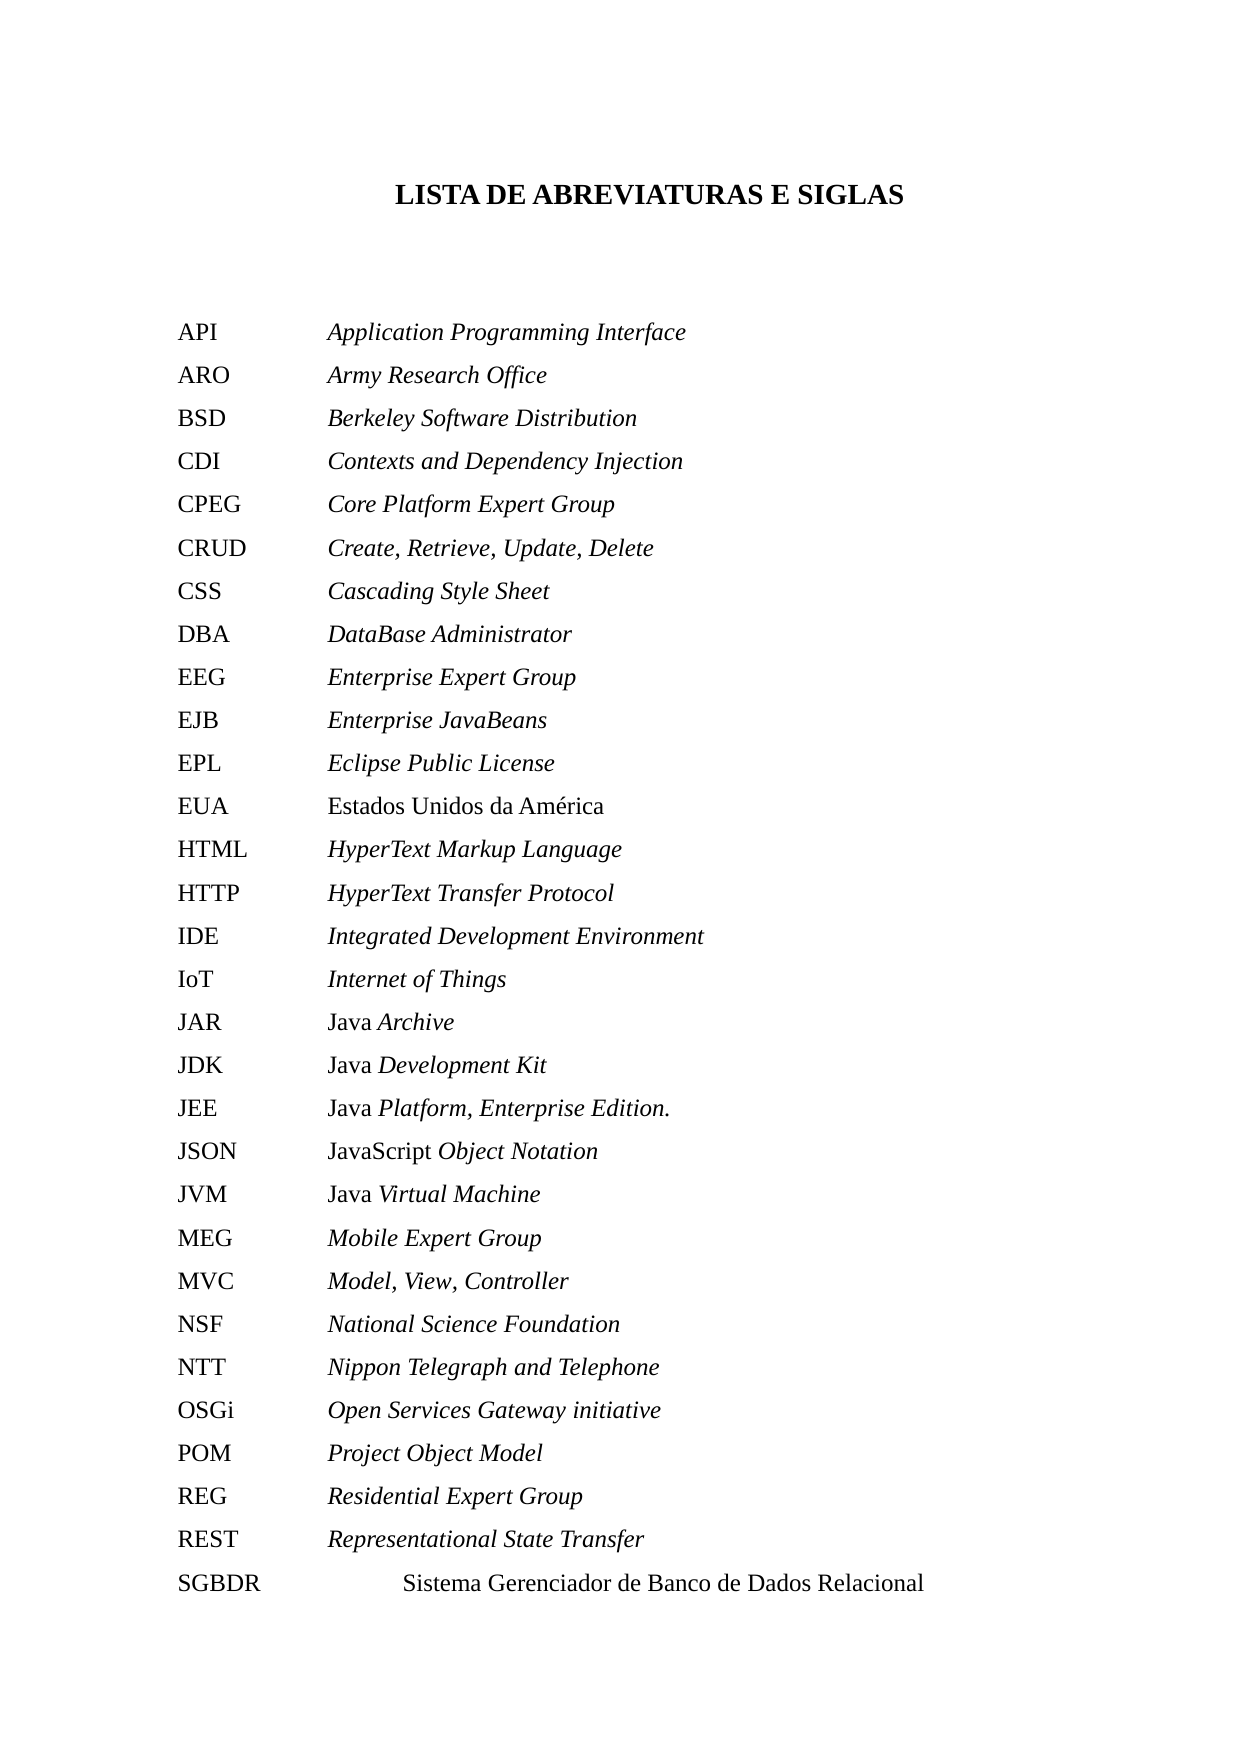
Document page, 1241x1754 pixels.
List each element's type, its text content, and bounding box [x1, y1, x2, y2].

text MEG Mobile Expert Group [177, 1223, 1122, 1251]
list Lista de abreviaturas e siglas [177, 177, 1122, 211]
text CRUD Create, Retrieve, Update, Delete [177, 533, 1122, 561]
text CPEG Core Platform Expert Group [177, 489, 1122, 518]
text EEG Enterprise Expert Group [177, 662, 1122, 691]
text JDK Java Development Kit [177, 1050, 1122, 1079]
text IDE Integrated Development Environment [177, 921, 1122, 949]
text EUA Estados Unidos da América [177, 791, 1122, 820]
text NTT Nippon Telegraph and Telephone [177, 1352, 1122, 1381]
text JAR Java Archive [177, 1007, 1122, 1036]
text CSS Cascading Style Sheet [177, 576, 1122, 604]
text CDI Contexts and Dependency Injection [177, 446, 1122, 475]
text SGBDR Sistema Gerenciador de Banco de Dados Relacional [177, 1568, 1122, 1596]
text JSON JavaScript Object Notation [177, 1136, 1122, 1165]
text ARO Army Research Office [177, 360, 1122, 389]
text DBA DataBase Administrator [177, 619, 1122, 648]
text HTML HyperText Markup Language [177, 834, 1122, 863]
text API Application Programming Interface [177, 317, 1122, 346]
text POM Project Object Model [177, 1438, 1122, 1467]
text JVM Java Virtual Machine [177, 1179, 1122, 1208]
text EPL Eclipse Public License [177, 748, 1122, 777]
text HTTP HyperText Transfer Protocol [177, 878, 1122, 906]
text NSF National Science Foundation [177, 1309, 1122, 1338]
text REG Residential Expert Group [177, 1481, 1122, 1510]
text REST Representational State Transfer [177, 1524, 1122, 1553]
text JEE Java Platform, Enterprise Edition. [177, 1093, 1122, 1122]
text MVC Model, View, Controller [177, 1266, 1122, 1294]
text EJB Enterprise JavaBeans [177, 705, 1122, 734]
text IoT Internet of Things [177, 964, 1122, 993]
text OSGi Open Services Gateway initiative [177, 1395, 1122, 1424]
text BSD Berkeley Software Distribution [177, 403, 1122, 432]
